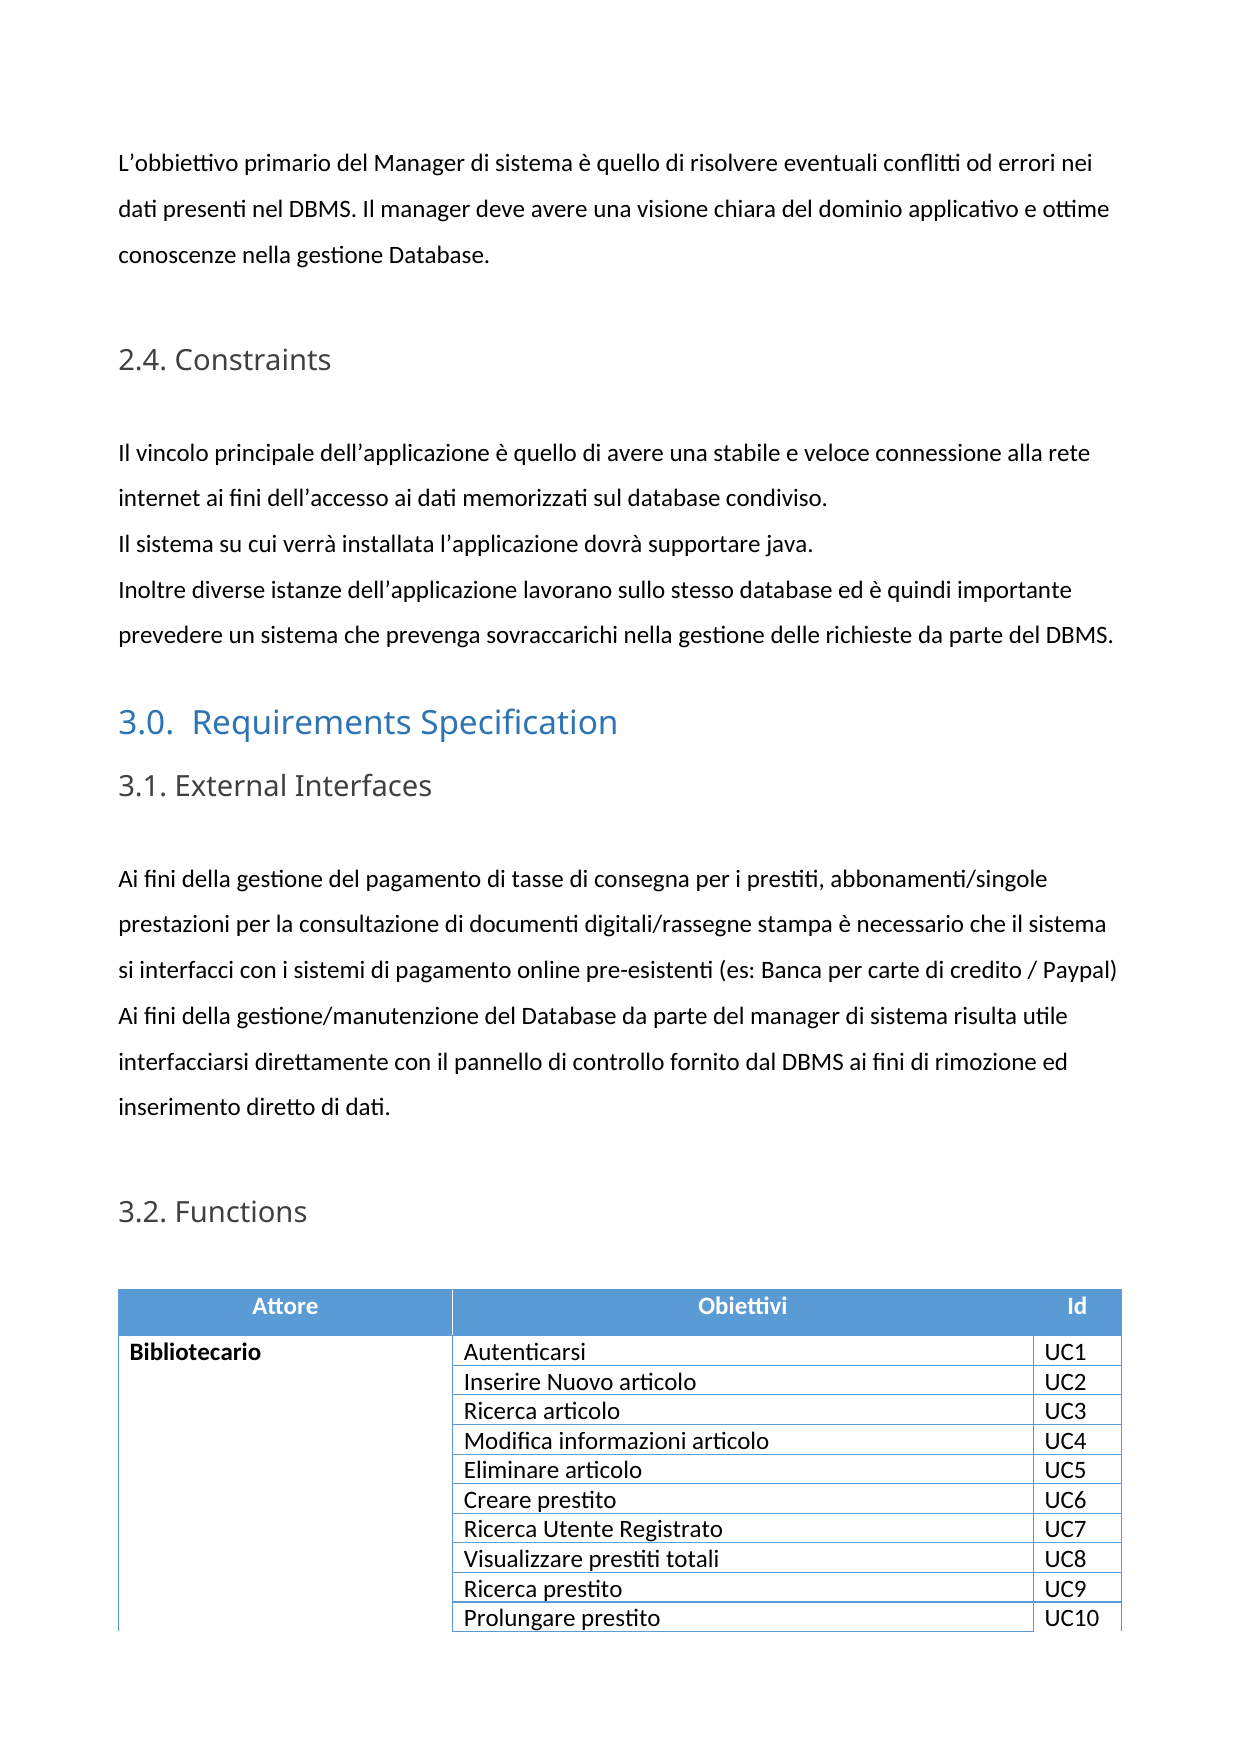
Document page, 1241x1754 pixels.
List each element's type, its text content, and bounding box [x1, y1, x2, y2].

table_cell UC2 [1034, 1366, 1121, 1394]
table_cell Bibliotecario [119, 1336, 452, 1631]
table_cell Modifica informazioni articolo [453, 1425, 1033, 1453]
table_cell Inserire Nuovo articolo [453, 1366, 1033, 1394]
table_cell Visualizzare prestiti totali [453, 1543, 1033, 1572]
table_cell Ricerca articolo [453, 1395, 1033, 1424]
text L’obbiettivo primario del Manager di sistema è quello di risolvere eventuali conflitti od errori nei dati presenti nel DBMS. Il manager deve avere una visione chiara del dominio applicativo e ottime conoscenze nella gestione Database. [118, 148, 1122, 269]
table_cell UC3 [1034, 1395, 1121, 1424]
text Il sistema su cui verrà installata l’applicazione dovrà supportare java. [118, 528, 1122, 559]
subtitle 3.0. Requirements Specification [118, 699, 1122, 744]
table_cell Ricerca Utente Registrato [453, 1514, 1033, 1542]
subtitle 3.1. External Interfaces [118, 765, 1122, 805]
table_cell Ricerca prestito [453, 1573, 1033, 1601]
table_header Attore [119, 1290, 452, 1335]
table_header Obiettivi [453, 1290, 1033, 1335]
table_cell UC4 [1034, 1425, 1121, 1453]
table_cell UC5 [1034, 1455, 1121, 1483]
subtitle 3.2. Functions [118, 1191, 1122, 1231]
table_header Id [1033, 1290, 1121, 1335]
text Ai fini della gestione/manutenzione del Database da parte del manager di sistema risulta utile interfacciarsi direttamente con il pannello di controllo fornito dal DBMS ai fini di rimozione ed inserimento diretto di dati. [118, 1000, 1122, 1122]
table_cell Creare prestito [453, 1484, 1033, 1513]
text Il vincolo principale dell’applicazione è quello di avere una stabile e veloce connessione alla rete internet ai fini dell’accesso ai dati memorizzati sul database condiviso. [118, 437, 1122, 513]
table_cell Eliminare articolo [453, 1455, 1033, 1483]
table_cell Autenticarsi [453, 1336, 1033, 1365]
table_cell UC8 [1034, 1543, 1121, 1572]
text Inoltre diverse istanze dell’applicazione lavorano sullo stesso database ed è quindi importante prevedere un sistema che prevenga sovraccarichi nella gestione delle richieste da parte del DBMS. [118, 574, 1122, 650]
table_cell UC9 [1034, 1573, 1121, 1601]
table_cell UC1 [1034, 1336, 1121, 1365]
table_cell UC7 [1034, 1514, 1121, 1542]
table_cell UC6 [1034, 1484, 1121, 1513]
text Ai fini della gestione del pagamento di tasse di consegna per i prestiti, abbonamenti/singole prestazioni per la consultazione di documenti digitali/rassegne stampa è necessario che il sistema si interfacci con i sistemi di pagamento online pre-esistenti (es: Banca per carte di credito / Paypal) [118, 863, 1122, 985]
subtitle 2.4. Constraints [118, 339, 1122, 378]
table_cell UC10 [1034, 1603, 1121, 1631]
table_cell Prolungare prestito [453, 1603, 1033, 1631]
